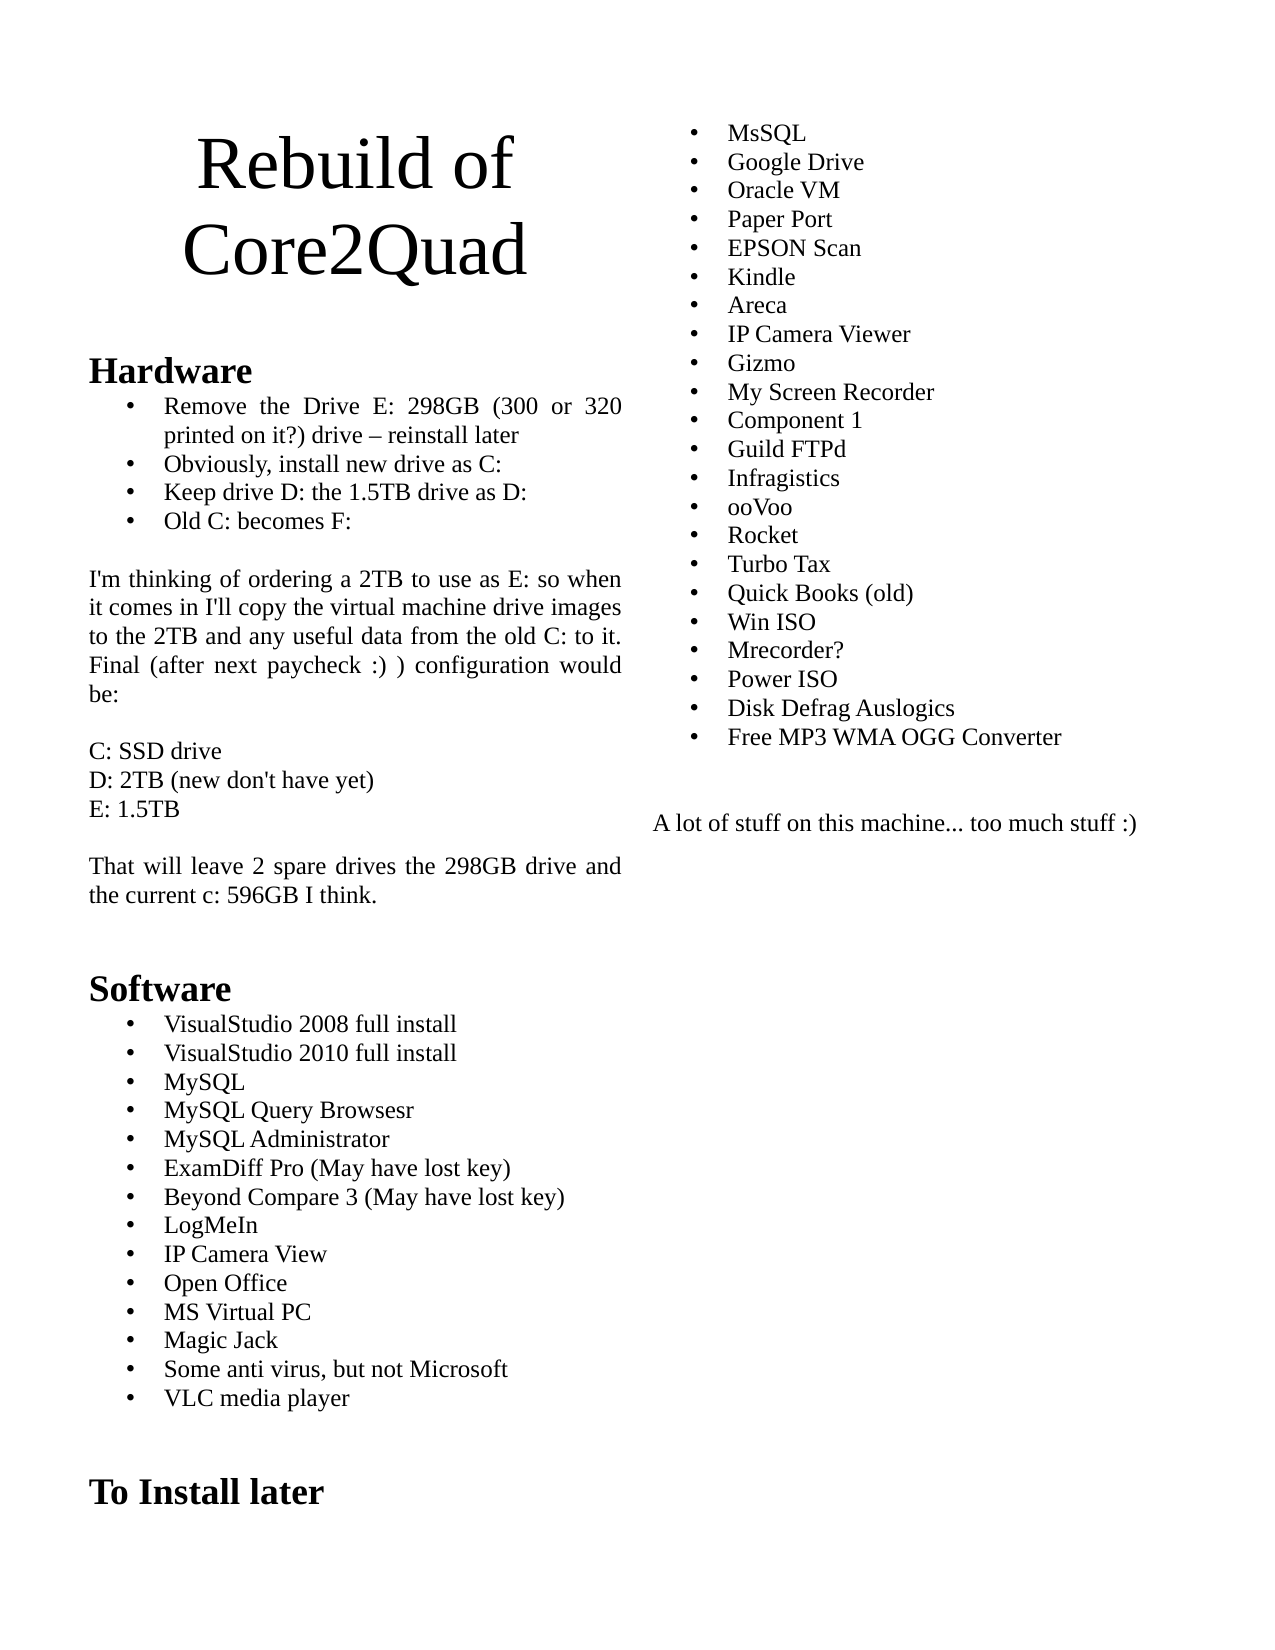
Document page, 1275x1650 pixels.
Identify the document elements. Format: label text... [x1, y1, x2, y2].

list MsSQL [690, 118, 1186, 147]
list ExamDiff Pro (May have lost key) [126, 1153, 622, 1182]
list Turbo Tax [690, 549, 1186, 578]
list Obviously, install new drive as C: [126, 449, 622, 477]
list ooVoo [690, 492, 1186, 521]
list Mrecorder? [690, 636, 1186, 664]
list Beyond Compare 3 (May have lost key) [126, 1182, 622, 1211]
text I'm thinking of ordering a 2TB to use as E: so when it comes in I'll copy the virtual machine drive images to the 2TB and any useful data from the old C: to it. Final (after next paycheck :) ) configuration would be: [88, 564, 622, 707]
text E: 1.5TB [88, 794, 622, 822]
list Some anti virus, but not Microsoft [126, 1354, 622, 1383]
list MySQL Query Browsesr [126, 1096, 622, 1124]
text Hardware [88, 348, 622, 391]
text That will leave 2 spare drives the 298GB drive and the current c: 596GB I think. [88, 851, 622, 909]
list Open Office [126, 1268, 622, 1297]
text D: 2TB (new don't have yet) [88, 765, 622, 794]
list LogMeIn [126, 1211, 622, 1239]
list IP Camera View [126, 1239, 622, 1268]
list Areca [690, 291, 1186, 319]
list MySQL Administrator [126, 1124, 622, 1153]
list Component 1 [690, 406, 1186, 434]
text Rebuild of Core2Quad [88, 118, 622, 291]
list Remove the Drive E: 298GB (300 or 320 printed on it?) drive – reinstall later [126, 391, 622, 449]
list Free MP3 WMA OGG Converter [690, 722, 1186, 751]
text Software [88, 966, 622, 1009]
list Power ISO [690, 664, 1186, 693]
list Disk Defrag Auslogics [690, 693, 1186, 722]
list VLC media player [126, 1383, 622, 1412]
list Kindle [690, 262, 1186, 291]
list MS Virtual PC [126, 1297, 622, 1326]
list Oracle VM [690, 176, 1186, 204]
text C: SSD drive [88, 736, 622, 765]
list IP Camera Viewer [690, 319, 1186, 348]
list Win ISO [690, 607, 1186, 636]
list Google Drive [690, 147, 1186, 176]
text A lot of stuff on this machine... too much stuff :) [652, 808, 1186, 837]
list MySQL [126, 1067, 622, 1096]
list Quick Books (old) [690, 578, 1186, 607]
list VisualStudio 2008 full install [126, 1009, 622, 1038]
list Paper Port [690, 204, 1186, 233]
list EPSON Scan [690, 233, 1186, 262]
list Gizmo [690, 348, 1186, 377]
list Infragistics [690, 463, 1186, 492]
list Old C: becomes F: [126, 506, 622, 535]
list My Screen Recorder [690, 377, 1186, 406]
list Keep drive D: the 1.5TB drive as D: [126, 477, 622, 506]
list VisualStudio 2010 full install [126, 1038, 622, 1067]
list Rocket [690, 521, 1186, 549]
list Magic Jack [126, 1326, 622, 1354]
text To Install later [88, 1469, 622, 1512]
list Guild FTPd [690, 434, 1186, 463]
